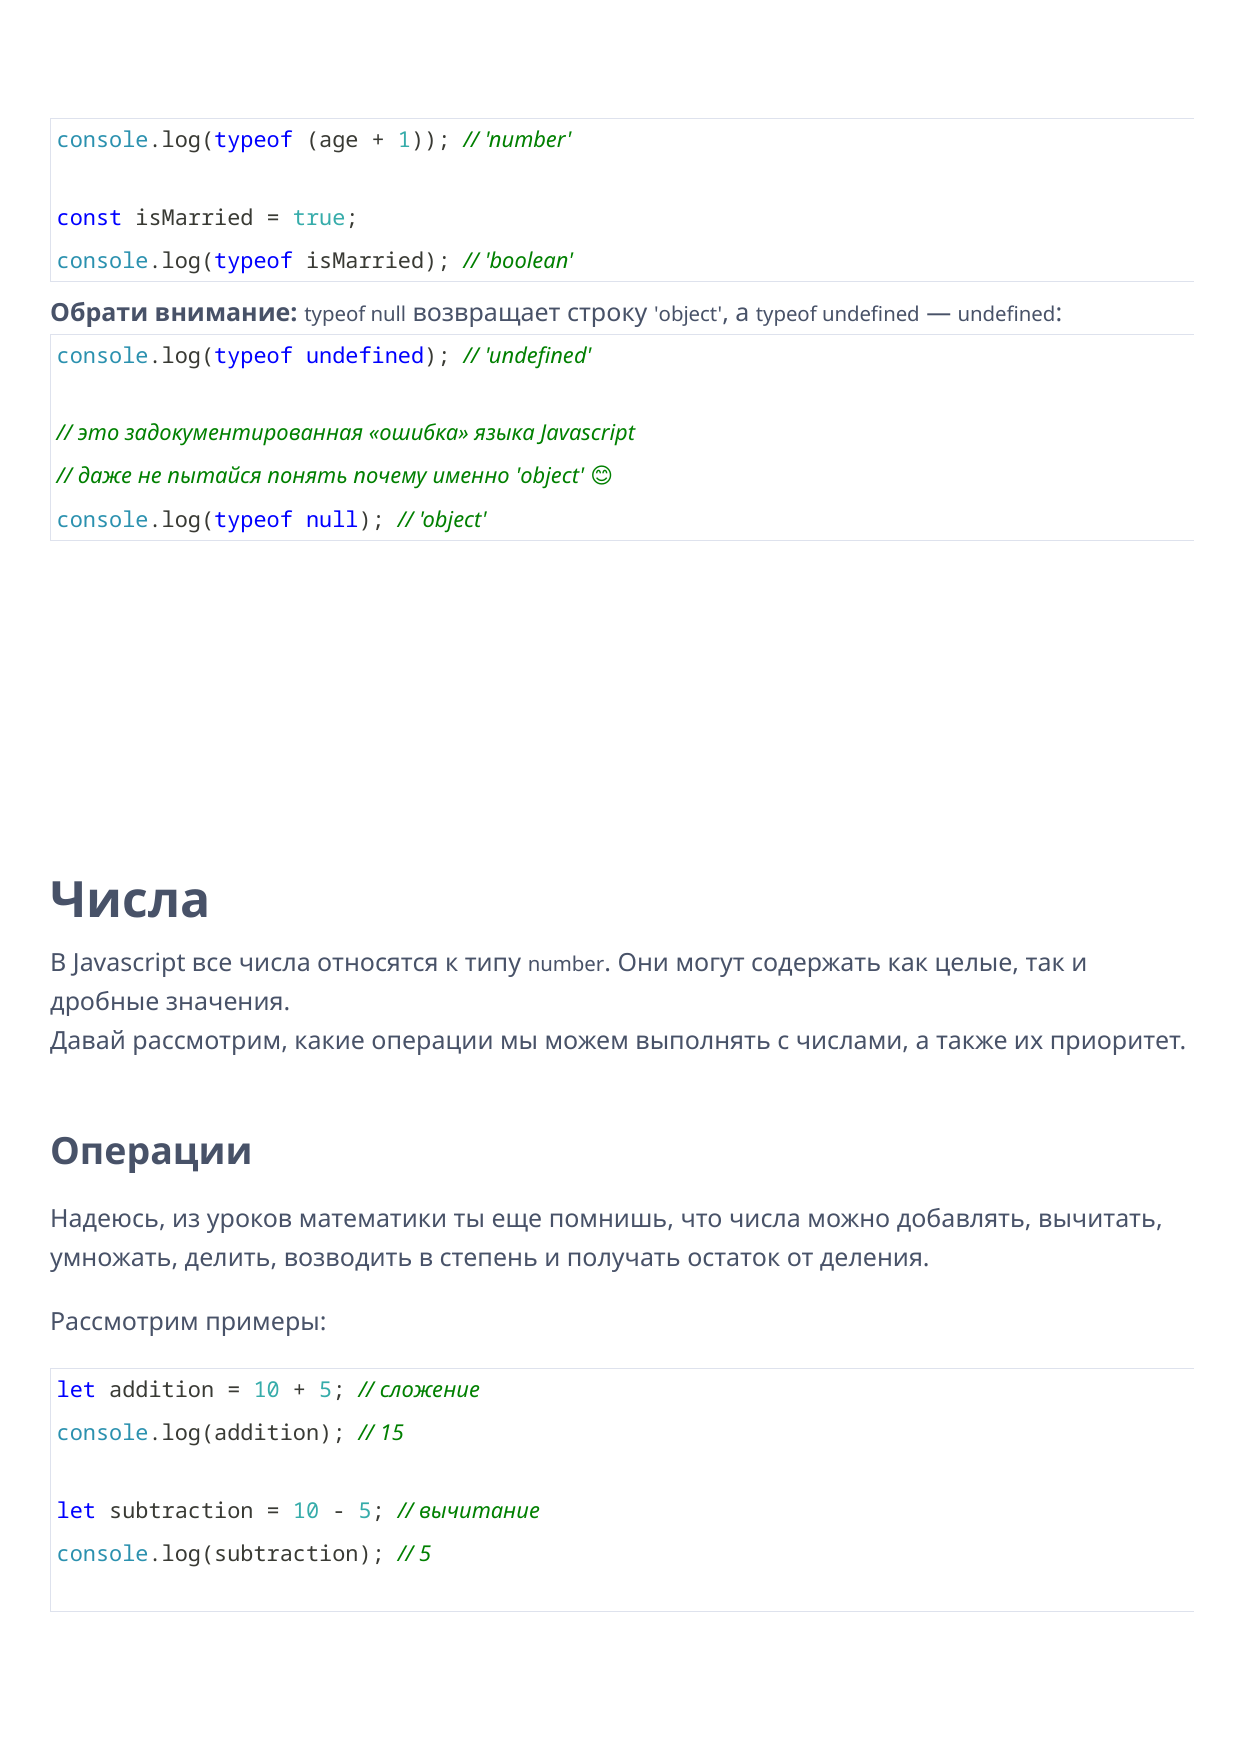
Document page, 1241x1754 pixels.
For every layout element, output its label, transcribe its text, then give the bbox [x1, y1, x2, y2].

subtitle Числа [50, 864, 1240, 932]
text // даже не пытайся понять почему именно 'object' 😊 [51, 454, 1194, 490]
text console.log(typeof undefined); // 'undefined' [51, 335, 1194, 370]
subtitle Операции [50, 1124, 1194, 1175]
text В Javascript все числа относятся к типу number. Они могут содержать как целые, так и дробные значения. [50, 944, 1194, 1018]
text console.log(typeof (age + 1)); // 'number' [51, 119, 1194, 154]
text console.log(addition); // 15 [51, 1411, 1194, 1447]
text const isMarried = true; [51, 196, 1194, 232]
text console.log(typeof isMarried); // 'boolean' [51, 239, 1194, 281]
text Обрати внимание: typeof null возвращает строку 'object', а typeof undefined — undefined: [50, 294, 1194, 328]
text Давай рассмотрим, какие операции мы можем выполнять с числами, а также их приоритет. [50, 1023, 1194, 1057]
text // это задокументированная «ошибка» языка Javascript [51, 411, 1194, 447]
text Рассмотрим примеры: [50, 1304, 1194, 1338]
text console.log(subtraction); // 5 [51, 1532, 1194, 1568]
text console.log(typeof null); // 'object' [51, 497, 1194, 540]
text Надеюсь, из уроков математики ты еще помнишь, что числа можно добавлять, вычитать, умножать, делить, возводить в степень и получать остаток от деления. [50, 1200, 1194, 1274]
text let addition = 10 + 5; // сложение [51, 1369, 1194, 1404]
text let subtraction = 10 - 5; // вычитание [51, 1488, 1194, 1524]
